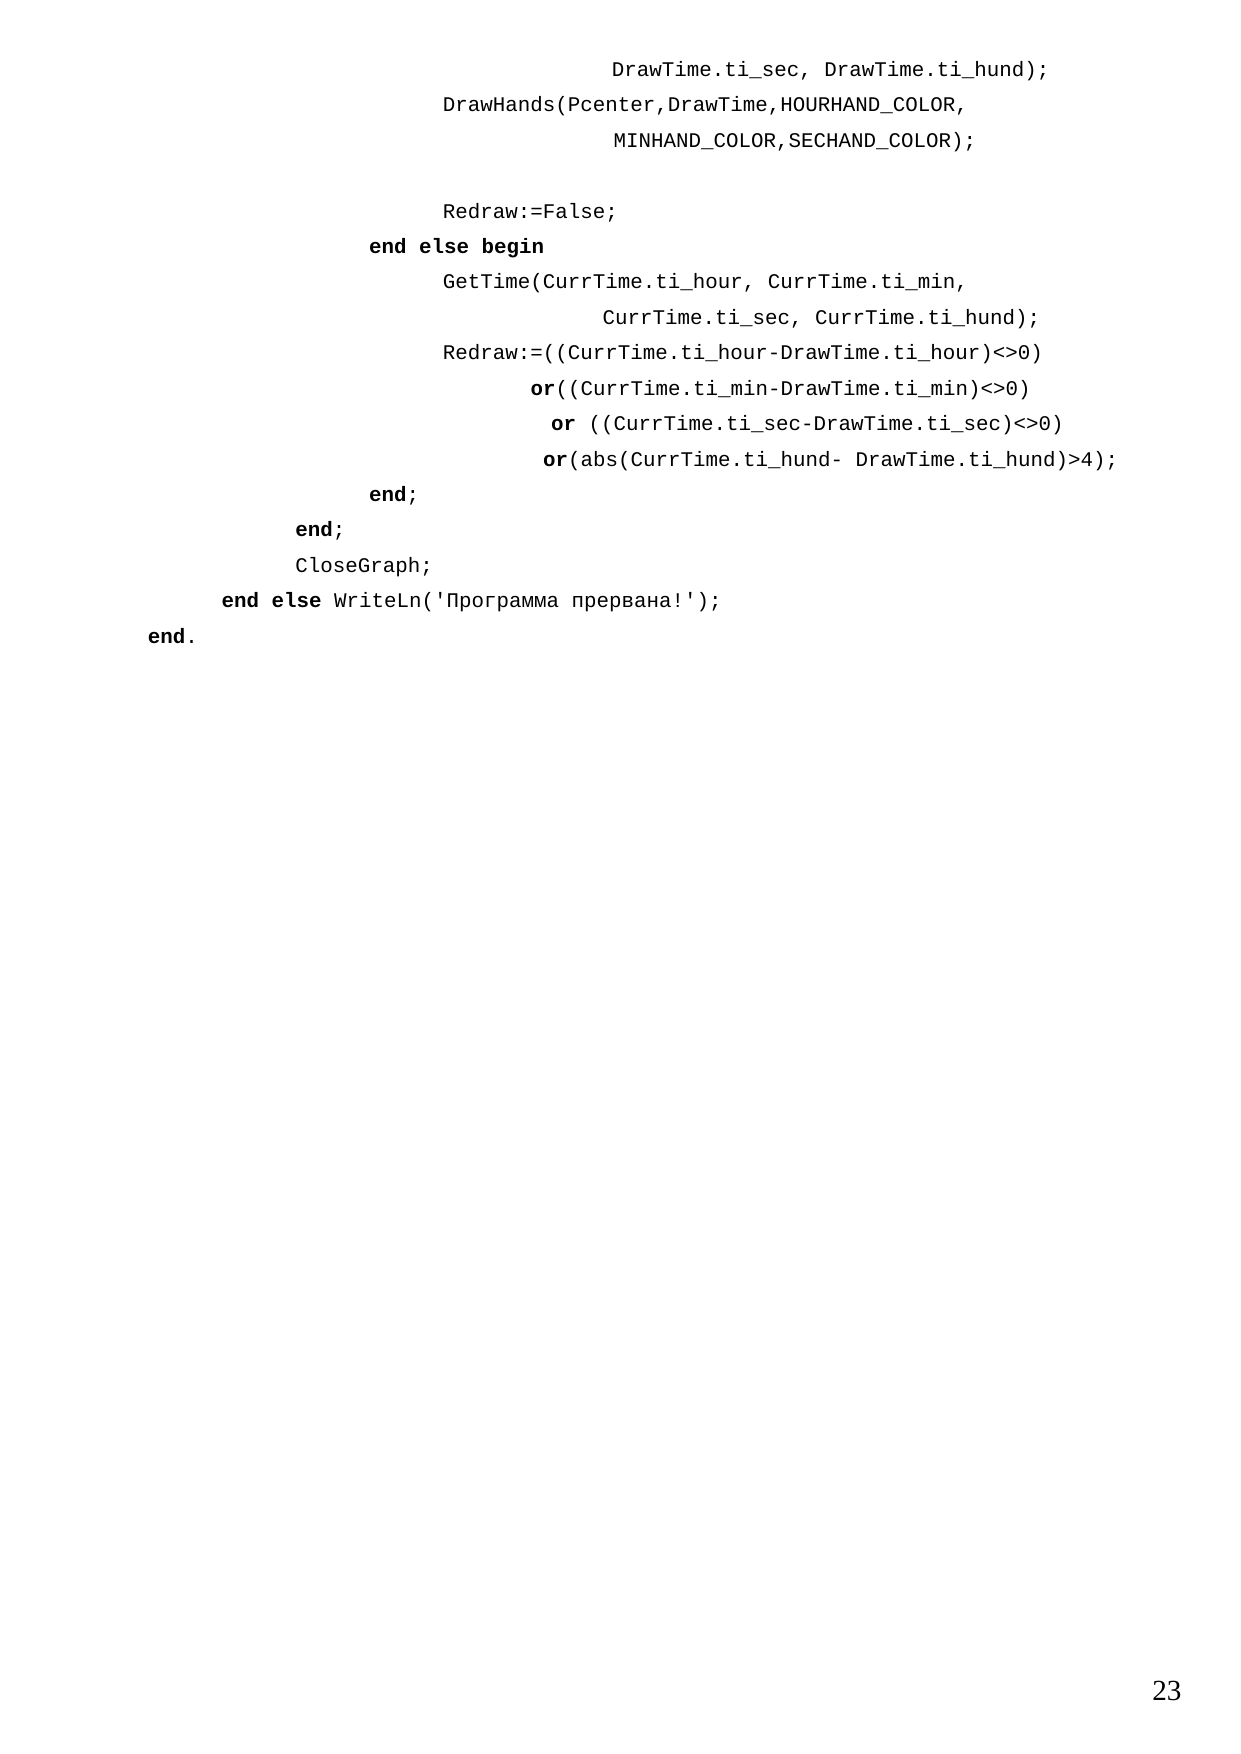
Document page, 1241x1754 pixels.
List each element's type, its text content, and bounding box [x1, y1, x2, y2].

text DrawHands(Pcenter,DrawTime,HOURHAND_COLOR, [148, 94, 1181, 118]
text DrawTime.ti_sec, DrawTime.ti_hund); [148, 59, 1181, 83]
text end. [148, 626, 1181, 649]
text end else begin [148, 236, 1181, 260]
text CloseGraph; [148, 555, 1181, 578]
text Redraw:=False; [148, 201, 1181, 224]
text GetTime(CurrTime.ti_hour, CurrTime.ti_min, [148, 272, 1181, 295]
text or(abs(CurrTime.ti_hund- DrawTime.ti_hund)>4); [148, 449, 1181, 472]
text end; [148, 484, 1181, 508]
text end; [148, 519, 1181, 543]
text or((CurrTime.ti_min-DrawTime.ti_min)<>0) [148, 378, 1181, 401]
text CurrTime.ti_sec, CurrTime.ti_hund); [148, 307, 1181, 331]
text Redraw:=((CurrTime.ti_hour-DrawTime.ti_hour)<>0) [148, 342, 1181, 366]
text or ((CurrTime.ti_sec-DrawTime.ti_sec)<>0) [148, 413, 1181, 437]
text MINHAND_COLOR,SECHAND_COLOR); [148, 130, 1181, 153]
text end else WriteLn('Программа прервана!'); [148, 590, 1181, 614]
